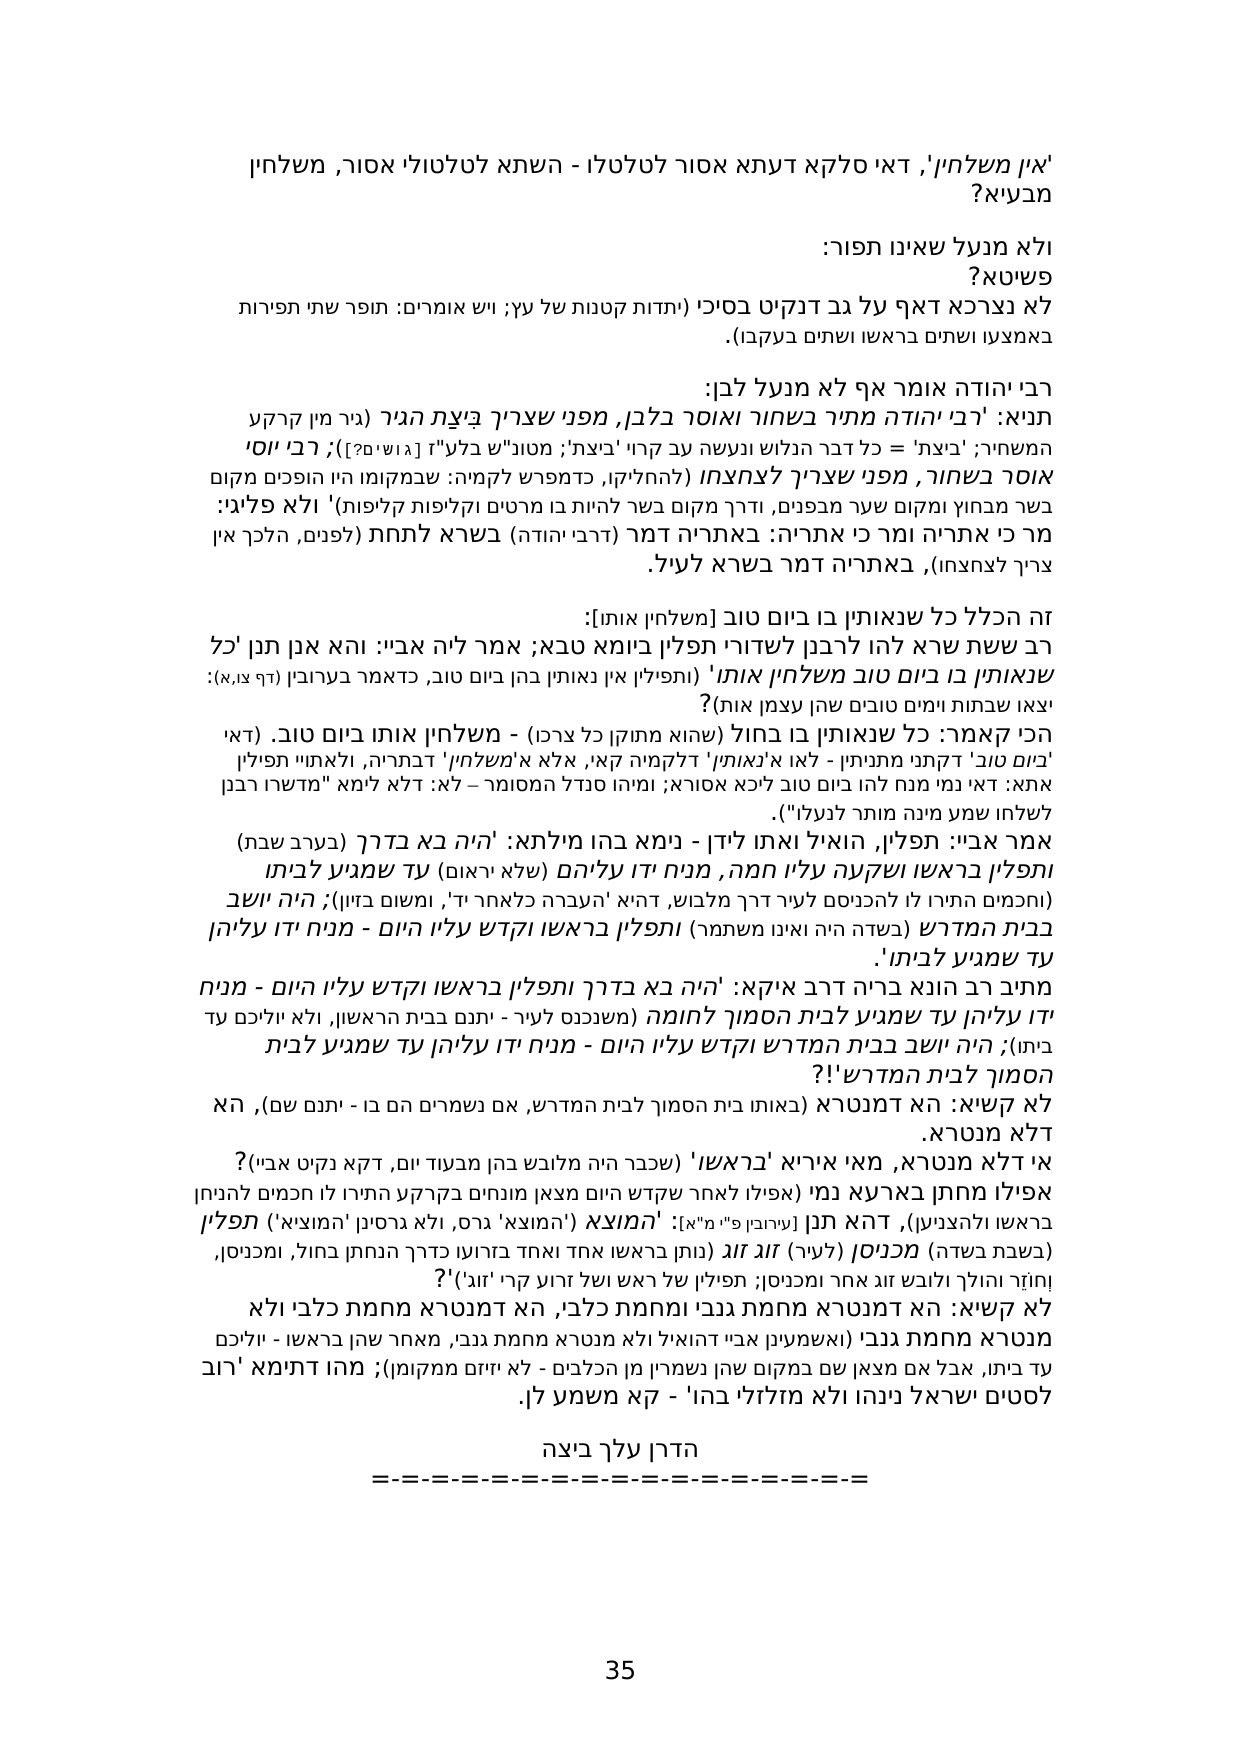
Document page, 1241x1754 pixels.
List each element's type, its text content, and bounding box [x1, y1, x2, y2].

text אמר אביי: תפלין, הואיל ואתו לידן - נימא בהו מילתא: 'היה בא בדרך (בערב שבת) ותפלין בראשו ושקעה עליו חמה, מניח ידו עליהם (שלא יראום) עד שמגיע לביתו (וחכמים התירו לו להכניסם לעיר דרך מלבוש, דהיא 'העברה כלאחר יד', ומשום בזיון); היה יושב בבית המדרש (בשדה היה ואינו משתמר) ותפלין בראשו וקדש עליו היום - מניח ידו עליהן עד שמגיע לביתו'. [187, 826, 1053, 972]
text לא קשיא: הא דמנטרא מחמת גנבי ומחמת כלבי, הא דמנטרא מחמת כלבי ולא מנטרא מחמת גנבי (ואשמעינן אביי דהואיל ולא מנטרא מחמת גנבי, מאחר שהן בראשו - יוליכם עד ביתו, אבל אם מצאן שם במקום שהן נשמרין מן הכלבים - לא יזיזם ממקומן); מהו דתימא 'רוב לסטים ישראל נינהו ולא מזלזלי בהו' - קא משמע לן. [187, 1294, 1053, 1411]
text פשיטא? [187, 262, 1053, 291]
text =-=-=-=-=-=-=-=-=-=-=-=-=-=-=-=-= [187, 1464, 1053, 1493]
text מתיב רב הונא בריה דרב איקא: 'היה בא בדרך ותפלין בראשו וקדש עליו היום - מניח ידו עליהן עד שמגיע לבית הסמוך לחומה (משנכנס לעיר - יתנם בבית הראשון, ולא יוליכם עד ביתו); היה יושב בבית המדרש וקדש עליו היום - מניח ידו עליהן עד שמגיע לבית הסמוך לבית המדרש'!? [187, 972, 1053, 1089]
text זה הכלל כל שנאותין בו ביום טוב [משלחין אותו]: [187, 602, 1053, 631]
text 'אין משלחין', דאי סלקא דעתא אסור לטלטלו - השתא לטלטולי אסור, משלחין מבעיא? [187, 150, 1053, 208]
text הכי קאמר: כל שנאותין בו בחול (שהוא מתוקן כל צרכו) - משלחין אותו ביום טוב. (דאי 'ביום טוב' דקתני מתניתין - לאו א'נאותין' דלקמיה קאי, אלא א'משלחין' דבתריה, ולאתויי תפילין אתא: דאי נמי מנח להו ביום טוב ליכא אסורא; ומיהו סנדל המסומר – לא: דלא לימא "מדשרו רבנן לשלחו שמע מינה מותר לנעלו"). [187, 719, 1053, 826]
text לא נצרכא דאף על גב דנקיט בסיכי (יתדות קטנות של עץ; ויש אומרים: תופר שתי תפירות באמצעו ושתים בראשו ושתים בעקבו). [187, 291, 1053, 349]
text תניא: 'רבי יהודה מתיר בשחור ואוסר בלבן, מפני שצריך בִּיצַת הגיר (גיר מין קרקע המשחיר; 'ביצת' = כל דבר הנלוש ונעשה עב קרוי 'ביצת'; מטונ"ש בלע"ז [גושים?]); רבי יוסי אוסר בשחור, מפני שצריך לצחצחו (להחליקו, כדמפרש לקמיה: שבמקומו היו הופכים מקום בשר מבחוץ ומקום שער מבפנים, ודרך מקום בשר להיות בו מרטים וקליפות קליפות)' ולא פליגי: מר כי אתריה ומר כי אתריה: באתריה דמר (דרבי יהודה) בשרא לתחת (לפנים, הלכך אין צריך לצחצחו), באתריה דמר בשרא לעיל. [187, 402, 1053, 578]
text הדרן עלך ביצה [187, 1435, 1053, 1464]
text אי דלא מנטרא, מאי איריא 'בראשו' (שכבר היה מלובש בהן מבעוד יום, דקא נקיט אביי)? אפילו מחתן בארעא נמי (אפילו לאחר שקדש היום מצאן מונחים בקרקע התירו לו חכמים להניחן בראשו ולהצניען), דהא תנן [עירובין פ"י מ"א]: 'המוצא ('המוצא' גרס, ולא גרסינן 'המוציא') תפלין (בשבת בשדה) מכניסן (לעיר) זוג זוג (נותן בראשו אחד ואחד בזרועו כדרך הנחתן בחול, ומכניסן, וְחוֹזֵר והולך ולובש זוג אחר ומכניסן; תפילין של ראש ושל זרוע קרי 'זוג')'? [187, 1147, 1053, 1294]
text לא קשיא: הא דמנטרא (באותו בית הסמוך לבית המדרש, אם נשמרים הם בו - יתנם שם), הא דלא מנטרא. [187, 1089, 1053, 1147]
text ולא מנעל שאינו תפור: [187, 232, 1053, 262]
text רבי יהודה אומר אף לא מנעל לבן: [187, 373, 1053, 402]
text רב ששת שרא להו לרבנן לשדורי תפלין ביומא טבא; אמר ליה אביי: והא אנן תנן 'כל שנאותין בו ביום טוב משלחין אותו' (ותפילין אין נאותין בהן ביום טוב, כדאמר בערובין (דף צו,א): יצאו שבתות וימים טובים שהן עצמן אות)? [187, 631, 1053, 719]
